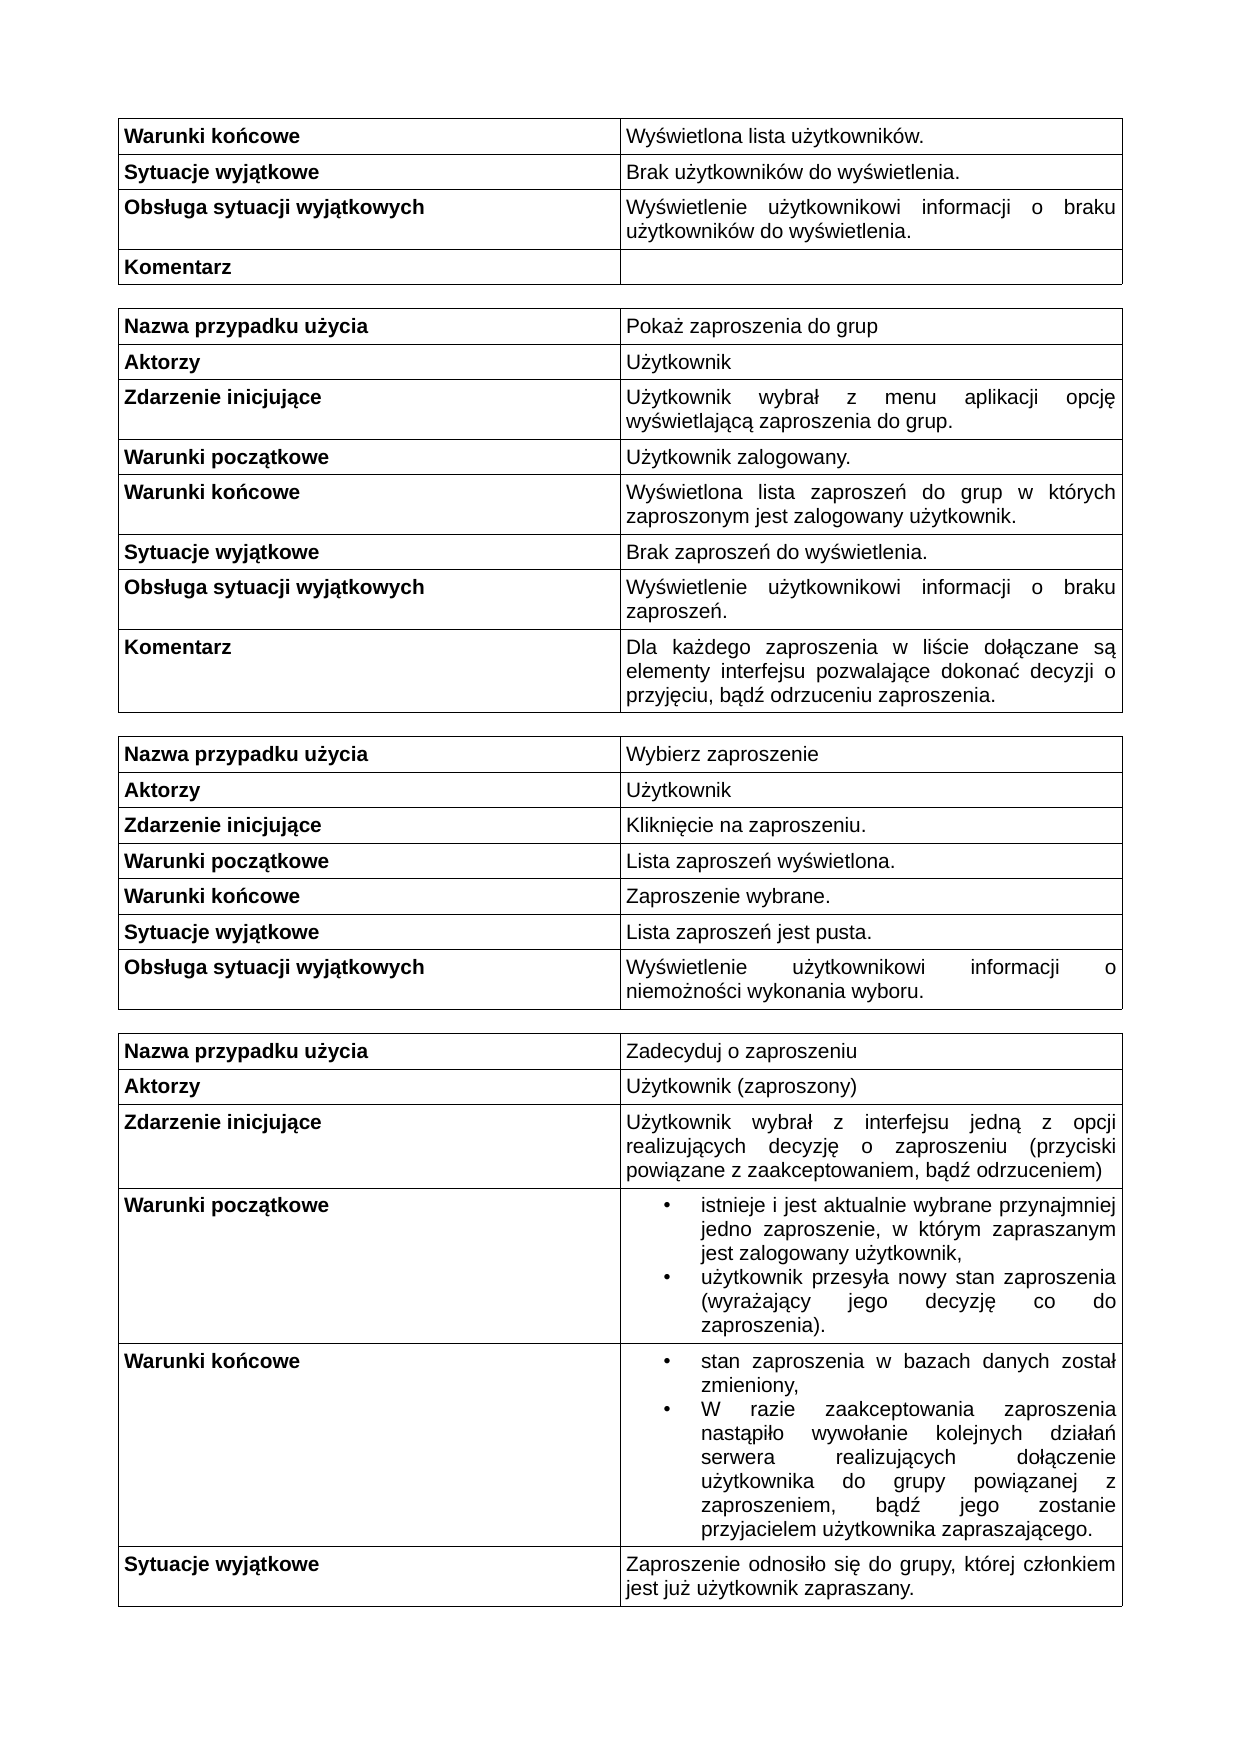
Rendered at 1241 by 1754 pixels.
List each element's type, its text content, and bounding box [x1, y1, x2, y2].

table_header Nazwa przypadku użycia [119, 1034, 620, 1068]
table_cell Sytuacje wyjątkowe [119, 155, 620, 189]
table_cell Wyświetlenie użytkownikowi informacji o niemożności wykonania wyboru. [621, 950, 1122, 1009]
table_cell Aktorzy [119, 1070, 620, 1104]
table_header Pokaż zaproszenia do grup [621, 309, 1122, 344]
table_header Zadecyduj o zaproszeniu [621, 1034, 1122, 1068]
table_cell Warunki końcowe [119, 119, 620, 154]
table_cell Wyświetlenie użytkownikowi informacji o braku zaproszeń. [621, 570, 1122, 629]
table_cell Warunki początkowe [119, 844, 620, 878]
table_cell Zdarzenie inicjujące [119, 808, 620, 843]
table_cell Aktorzy [119, 773, 620, 807]
table_cell Sytuacje wyjątkowe [119, 915, 620, 949]
table_cell Zaproszenie odnosiło się do grupy, której członkiem jest już użytkownik zapraszany. [621, 1547, 1122, 1606]
table_cell Zaproszenie wybrane. [621, 879, 1122, 914]
table_cell Warunki końcowe [119, 1344, 620, 1546]
table_cell Wyświetlenie użytkownikowi informacji o braku użytkowników do wyświetlenia. [621, 190, 1122, 249]
table_cell Użytkownik wybrał z interfejsu jedną z opcji realizujących decyzję o zaproszeniu (przyciski powiązane z zaakceptowaniem, bądź odrzuceniem) [621, 1105, 1122, 1187]
table_cell Użytkownik wybrał z menu aplikacji opcję wyświetlającą zaproszenia do grup. [621, 380, 1122, 439]
table_cell Użytkownik (zaproszony) [621, 1070, 1122, 1104]
table_cell Kliknięcie na zaproszeniu. [621, 808, 1122, 843]
table_cell Użytkownik [621, 345, 1122, 379]
table_cell Warunki początkowe [119, 1189, 620, 1343]
table_cell Warunki końcowe [119, 879, 620, 914]
table_cell Aktorzy [119, 345, 620, 379]
table_header Nazwa przypadku użycia [119, 309, 620, 344]
table_cell Lista zaproszeń wyświetlona. [621, 844, 1122, 878]
table_cell Warunki początkowe [119, 440, 620, 474]
table_header Wybierz zaproszenie [621, 737, 1122, 772]
table_cell Zdarzenie inicjujące [119, 380, 620, 439]
table_cell Zdarzenie inicjujące [119, 1105, 620, 1187]
table_cell Brak zaproszeń do wyświetlenia. [621, 535, 1122, 569]
table_cell Wyświetlona lista zaproszeń do grup w których zaproszonym jest zalogowany użytkownik. [621, 475, 1122, 534]
table_cell Dla każdego zaproszenia w liście dołączane są elementy interfejsu pozwalające dokonać decyzji o przyjęciu, bądź odrzuceniu zaproszenia. [621, 630, 1122, 712]
table_cell Wyświetlona lista użytkowników. [621, 119, 1122, 154]
table_cell Obsługa sytuacji wyjątkowych [119, 190, 620, 249]
table_cell istnieje i jest aktualnie wybrane przynajmniej jedno zaproszenie, w którym zapraszanym jest zalogowany użytkownik, użytkownik przesyła nowy stan zaproszenia (wyrażający jego decyzję co do zaproszenia). [621, 1189, 1122, 1343]
table_cell Komentarz [119, 250, 620, 284]
table_header Nazwa przypadku użycia [119, 737, 620, 772]
table_cell Sytuacje wyjątkowe [119, 1547, 620, 1606]
table_cell Sytuacje wyjątkowe [119, 535, 620, 569]
table_cell Lista zaproszeń jest pusta. [621, 915, 1122, 949]
table_cell Warunki końcowe [119, 475, 620, 534]
table_cell Komentarz [119, 630, 620, 712]
table_cell Użytkownik zalogowany. [621, 440, 1122, 474]
table_cell Użytkownik [621, 773, 1122, 807]
table_cell Obsługa sytuacji wyjątkowych [119, 950, 620, 1009]
table_cell Obsługa sytuacji wyjątkowych [119, 570, 620, 629]
table_cell [621, 250, 1122, 284]
table_cell stan zaproszenia w bazach danych został zmieniony, W razie zaakceptowania zaproszenia nastąpiło wywołanie kolejnych działań serwera realizujących dołączenie użytkownika do grupy powiązanej z zaproszeniem, bądź jego zostanie przyjacielem użytkownika zapraszającego. [621, 1344, 1122, 1546]
table_cell Brak użytkowników do wyświetlenia. [621, 155, 1122, 189]
